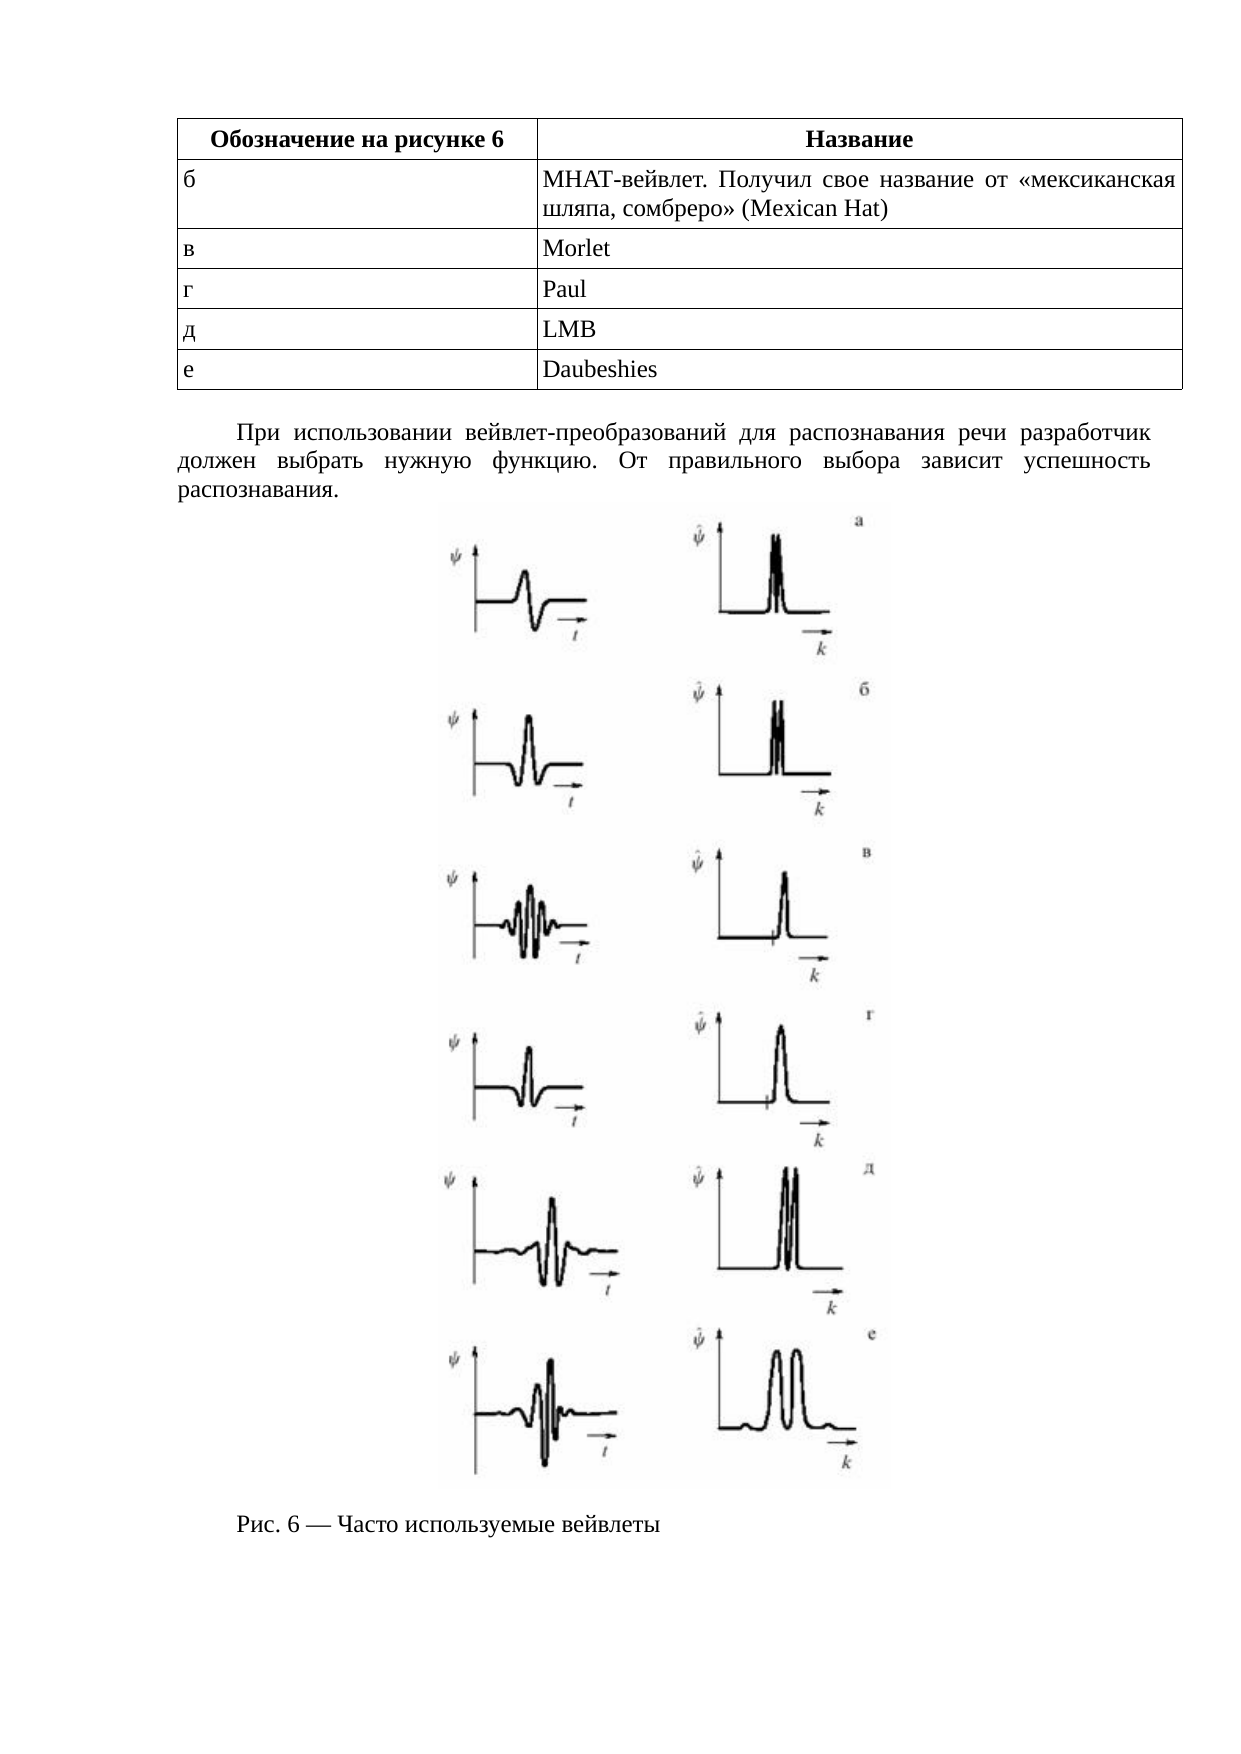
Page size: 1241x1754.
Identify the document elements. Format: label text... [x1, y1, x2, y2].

table_cell г [178, 269, 537, 308]
table_cell LMB [538, 309, 1182, 348]
text Рис. 6 — Часто используемые вейвлеты [177, 1509, 1152, 1538]
table_cell MHAT-вейвлет. Получил свое название от «мексиканская шляпа, сомбреро» (Mexican Hat) [538, 160, 1182, 227]
table_cell Daubeshies [538, 350, 1182, 389]
table_cell Paul [538, 269, 1182, 308]
table_cell в [178, 229, 537, 268]
table_cell б [178, 160, 537, 227]
table_cell Morlet [538, 229, 1182, 268]
table_header Название [538, 119, 1182, 158]
table_cell д [178, 309, 537, 348]
text При использовании вейвлет-преобразований для распознавания речи разработчик должен выбрать нужную функцию. От правильного выбора зависит успешность распознавания. [177, 417, 1152, 503]
table_cell е [178, 350, 537, 389]
table_header Обозначение на рисунке 6 [178, 119, 537, 158]
picture [437, 502, 891, 1489]
